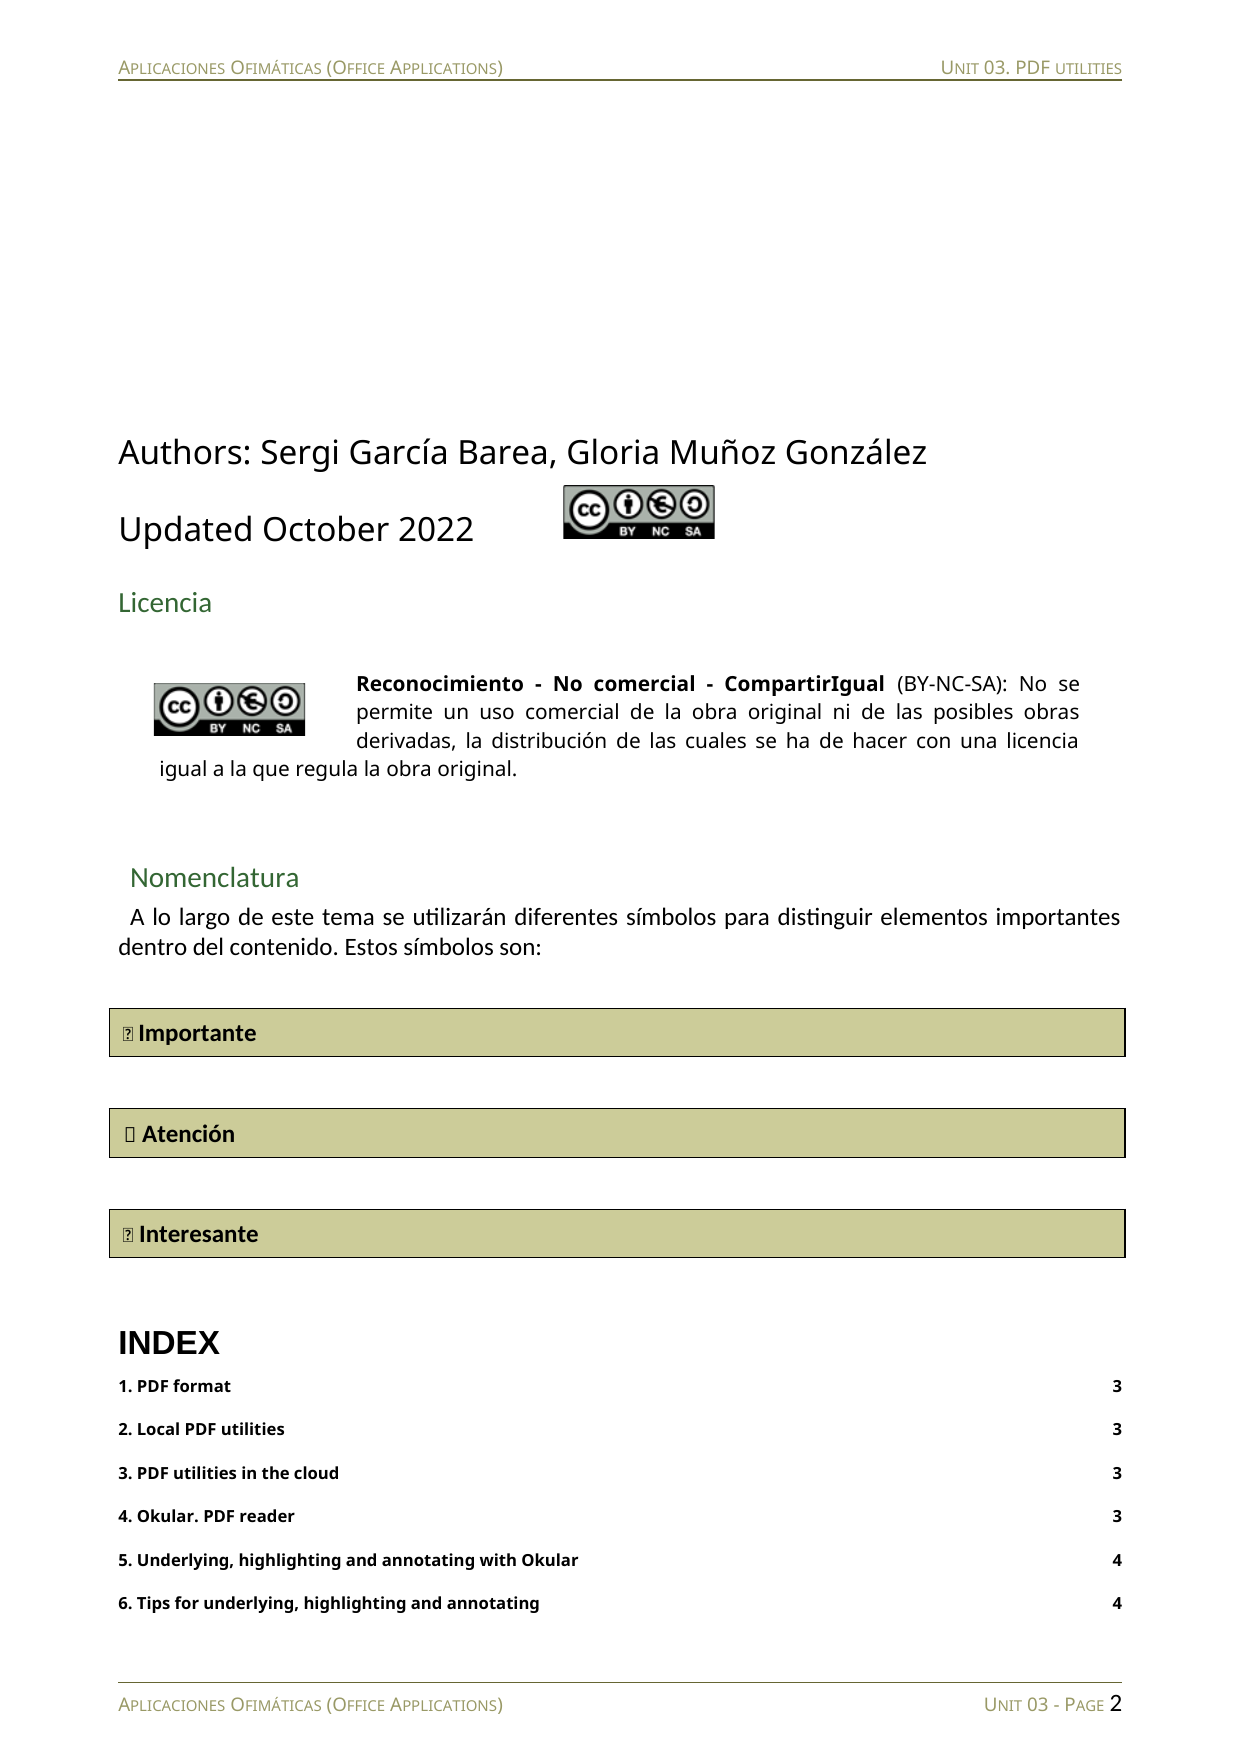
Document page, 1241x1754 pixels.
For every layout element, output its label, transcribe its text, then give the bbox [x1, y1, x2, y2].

text 💬 Interesante [110, 1210, 1124, 1257]
text 6. Tips for underlying, highlighting and annotating 4 [118, 1592, 1122, 1614]
text Updated October 2022 [118, 506, 1122, 551]
text 2. Local PDF utilities 3 [118, 1418, 1122, 1440]
text 📖 Importante [110, 1009, 1124, 1056]
text A lo largo de este tema se utilizarán diferentes símbolos para distinguir elementos importantes dentro del contenido. Estos símbolos son: [118, 901, 1122, 962]
text INDEX [118, 1323, 1122, 1362]
text ❕ Atención [110, 1109, 1124, 1157]
picture [153, 683, 306, 736]
text Nomenclatura [118, 859, 1122, 894]
text 5. Underlying, highlighting and annotating with Okular 4 [118, 1548, 1122, 1571]
text Reconocimiento - No comercial - CompartirIgual (BY-NC-SA): No se permite un uso comercial de la obra original ni de las posibles obras derivadas, la distribución de las cuales se ha de hacer con una licencia igual a la que regula la obra original. [159, 669, 1080, 783]
text 1. PDF format 3 [118, 1374, 1122, 1397]
picture [563, 485, 715, 539]
text 4. Okular. PDF reader 3 [118, 1505, 1122, 1527]
text 3. PDF utilities in the cloud 3 [118, 1461, 1122, 1484]
text Authors: Sergi García Barea, Gloria Muñoz González [118, 428, 1122, 474]
text Licencia [118, 584, 1122, 619]
